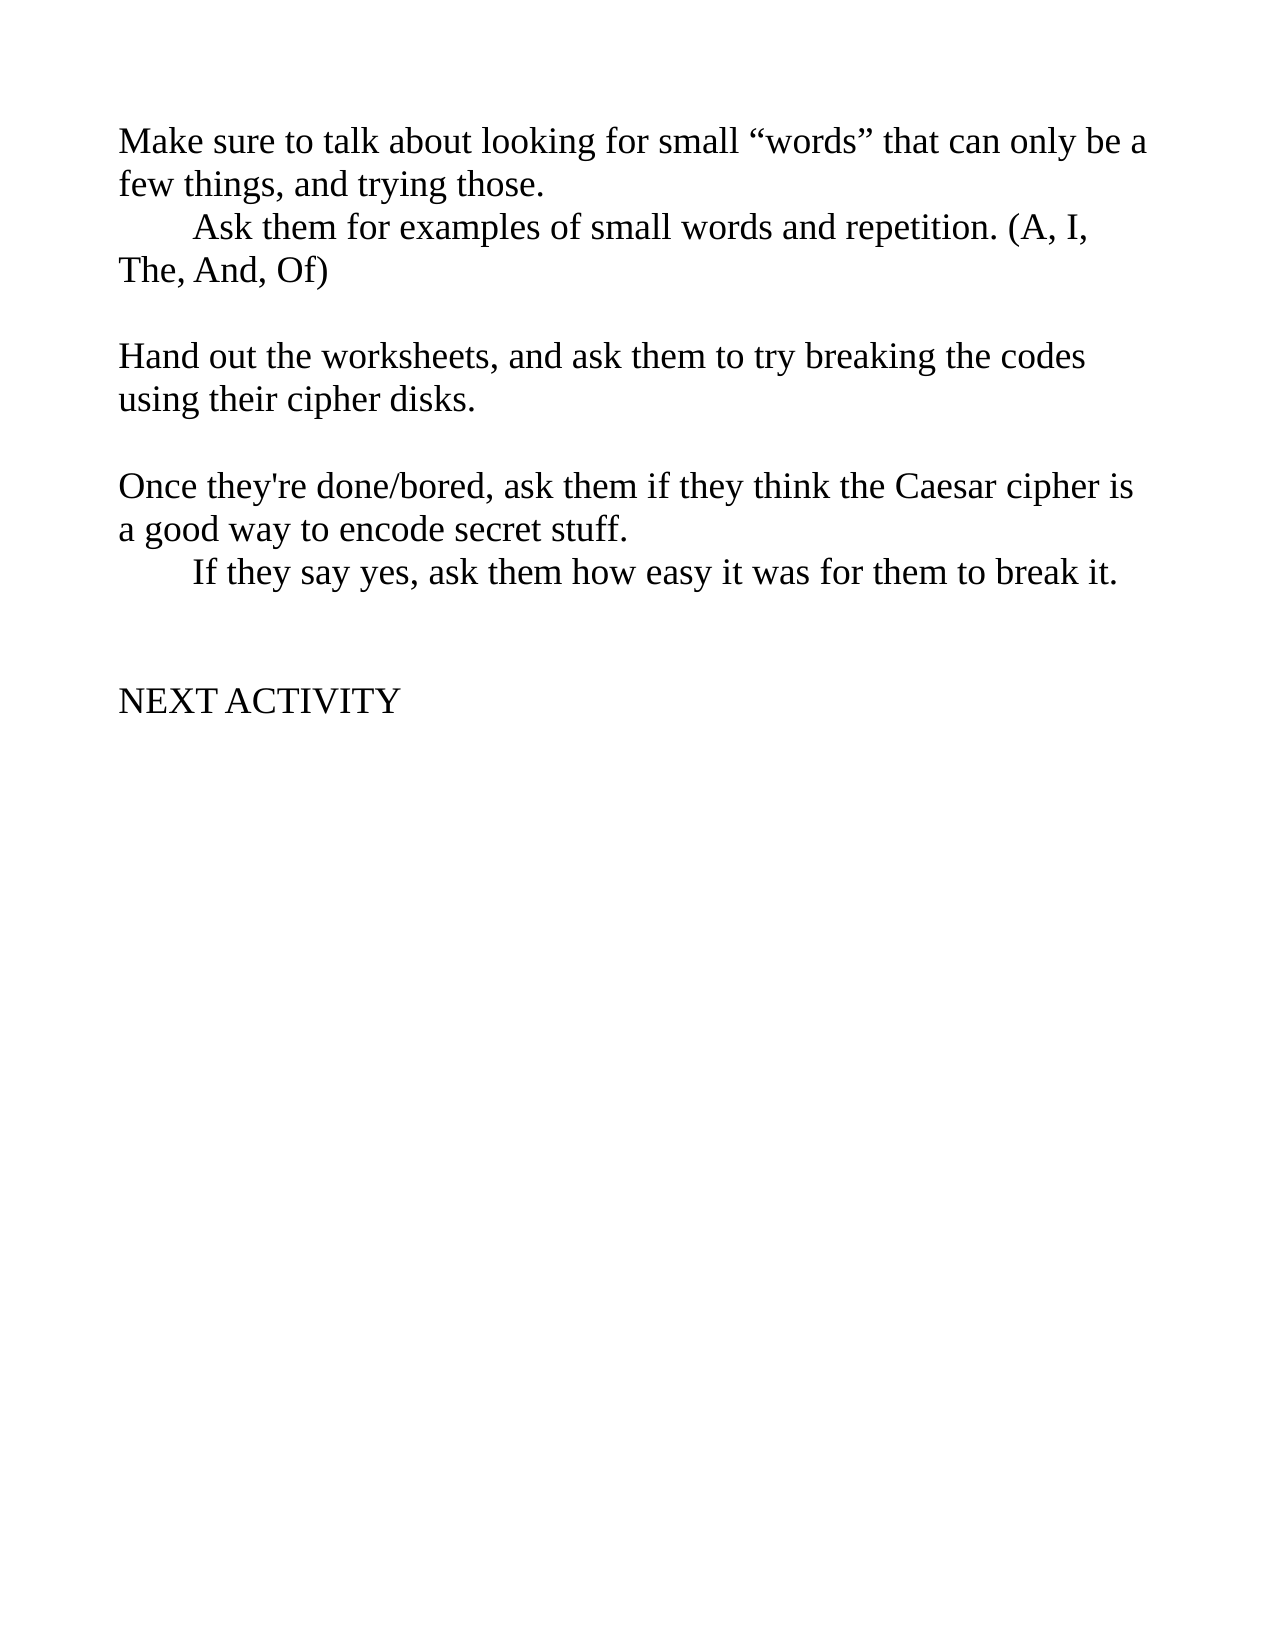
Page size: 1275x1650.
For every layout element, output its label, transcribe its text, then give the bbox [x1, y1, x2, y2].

text If they say yes, ask them how easy it was for them to break it. [118, 549, 1157, 592]
text Make sure to talk about looking for small “words” that can only be a few things, and trying those. [118, 118, 1157, 204]
text Ask them for examples of small words and repetition. (A, I, The, And, Of) [118, 204, 1157, 291]
text Once they're done/bored, ask them if they think the Caesar cipher is a good way to encode secret stuff. [118, 463, 1157, 549]
text NEXT ACTIVITY [118, 679, 1157, 722]
text Hand out the worksheets, and ask them to try breaking the codes using their cipher disks. [118, 334, 1157, 420]
